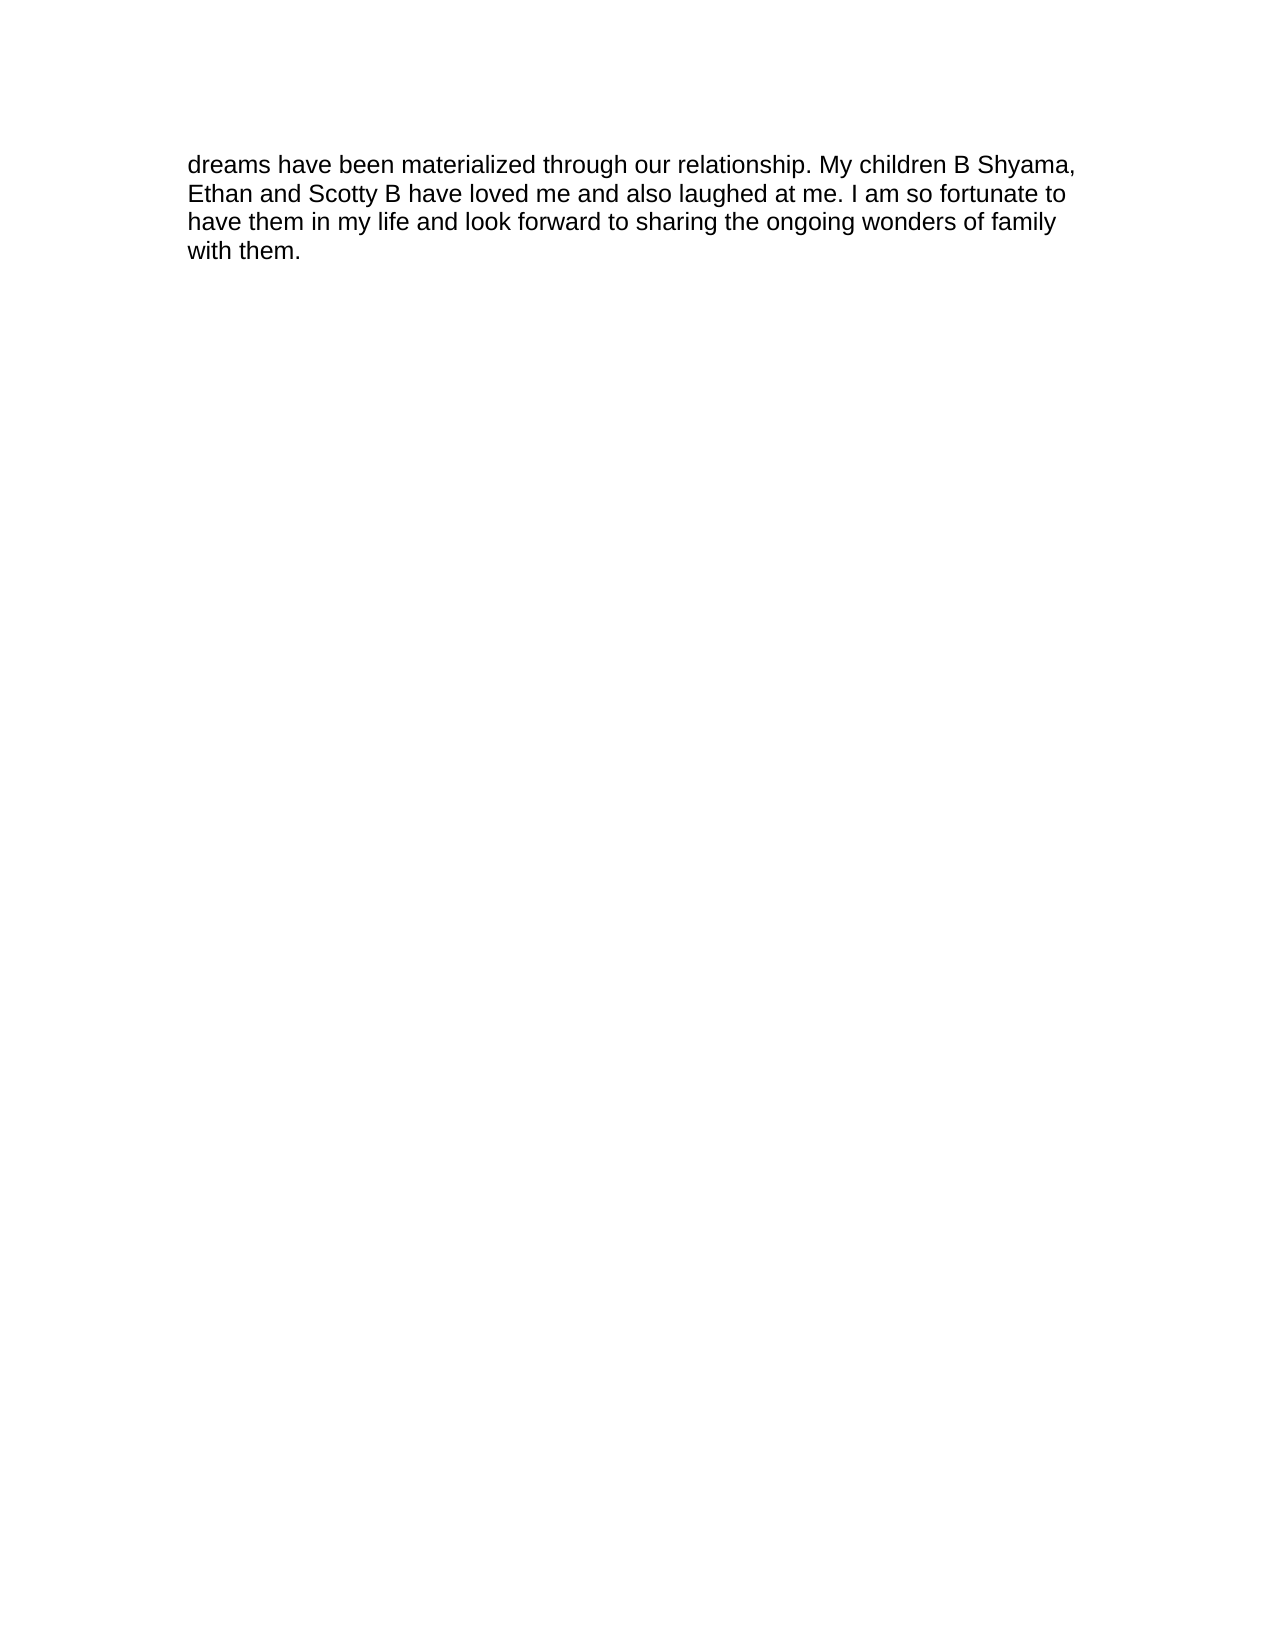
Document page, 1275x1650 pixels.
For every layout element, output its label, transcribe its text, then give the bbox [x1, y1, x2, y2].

text dreams have been materialized through our relationship. My children B Shyama, Ethan and Scotty B have loved me and also laughed at me. I am so fortunate to have them in my life and look forward to sharing the ongoing wonders of family with them. [187, 150, 1084, 265]
